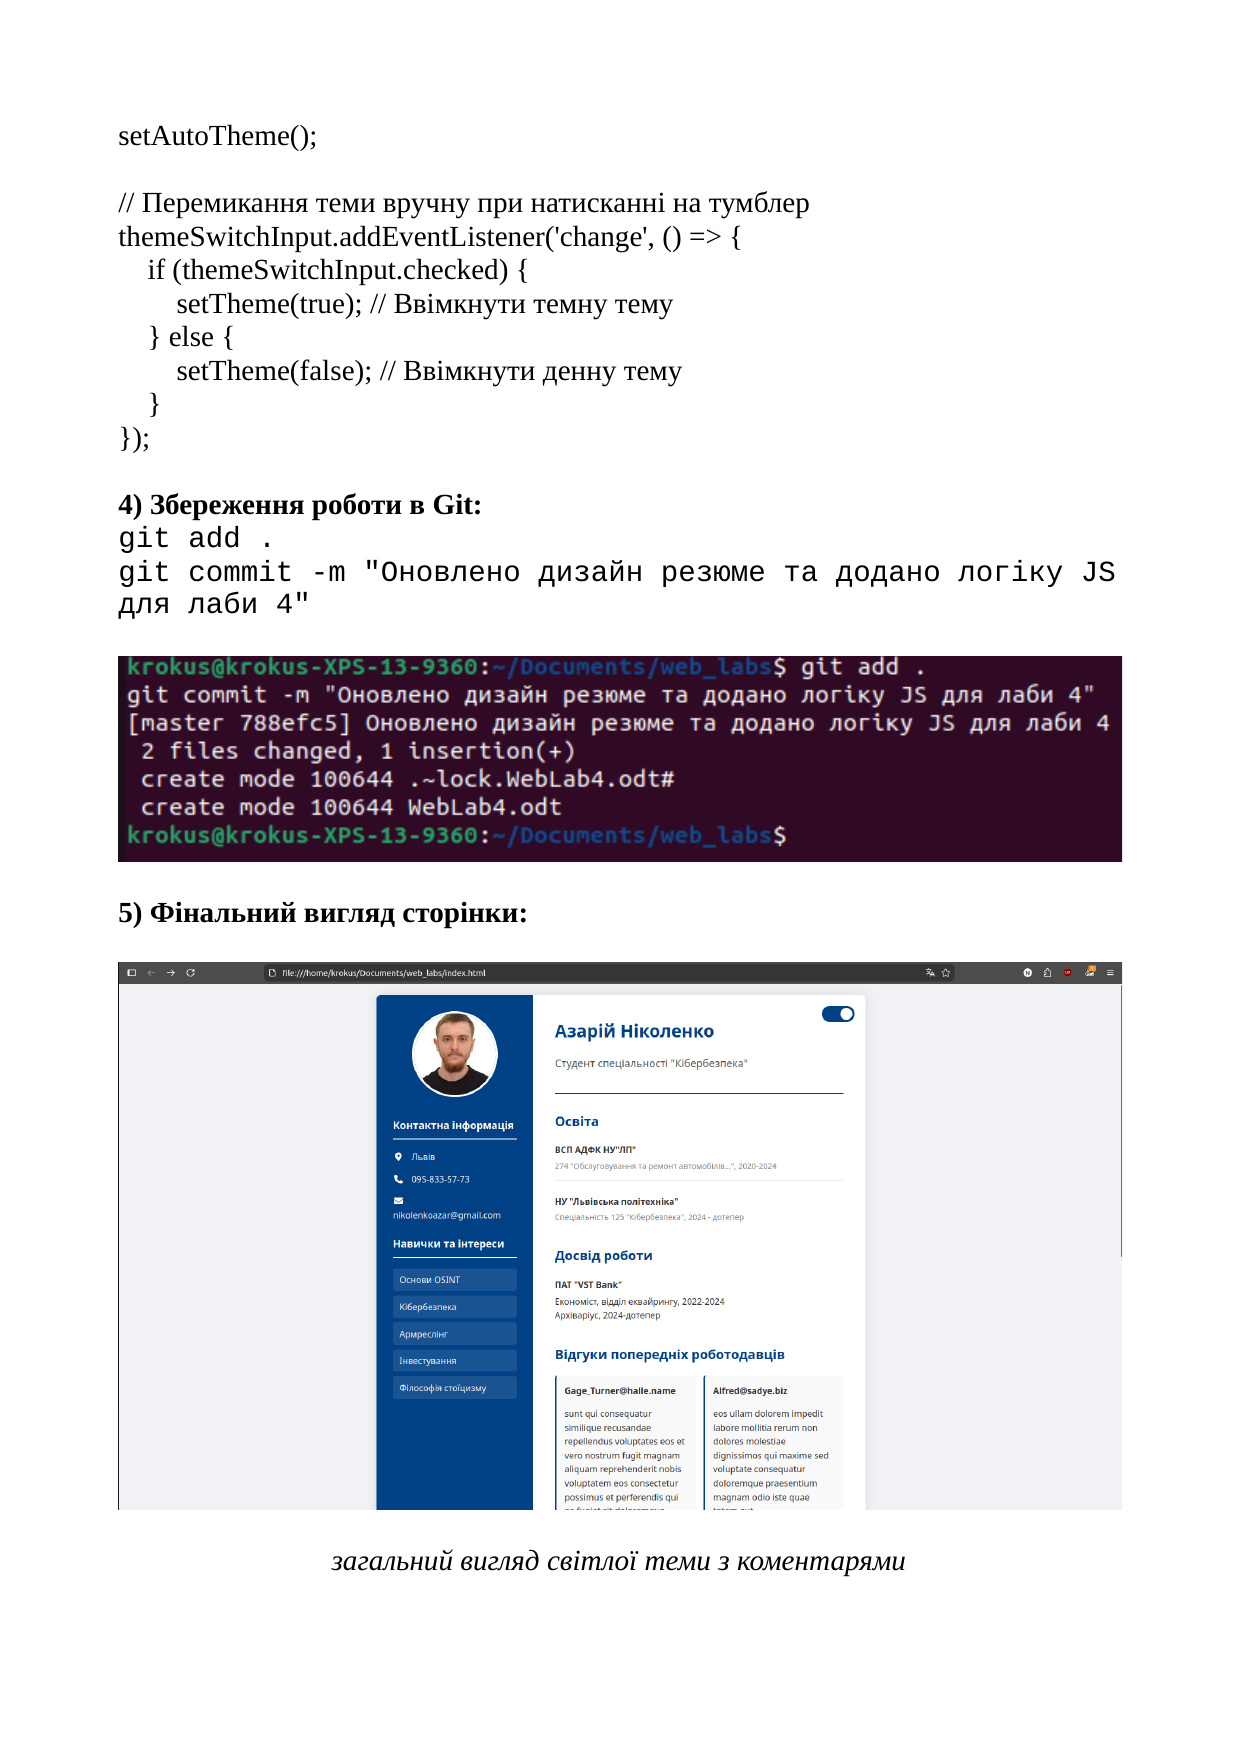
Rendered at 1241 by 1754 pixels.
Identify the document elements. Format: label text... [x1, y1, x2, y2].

text 4) Збереження роботи в Git: [118, 487, 1122, 521]
text } else { [118, 319, 1122, 353]
text if (themeSwitchInput.checked) { [118, 252, 1122, 286]
text setTheme(true); // Ввімкнути темну тему [118, 286, 1122, 319]
picture [118, 656, 1123, 862]
text // Перемикання теми вручну при натисканні на тумблер [118, 185, 1122, 219]
text загальний вигляд світлої теми з коментарями [118, 1543, 1122, 1576]
text git add . [118, 521, 1122, 557]
text setAutoTheme(); [118, 118, 1122, 152]
text } [118, 386, 1122, 420]
picture [118, 962, 1123, 1510]
text git commit -m "Оновлено дизайн резюме та додано логіку JS для лаби 4" [118, 557, 1122, 623]
text 5) Фінальний вигляд сторінки: [118, 896, 1122, 929]
text themeSwitchInput.addEventListener('change', () => { [118, 219, 1122, 252]
text }); [118, 420, 1122, 453]
text setTheme(false); // Ввімкнути денну тему [118, 353, 1122, 386]
